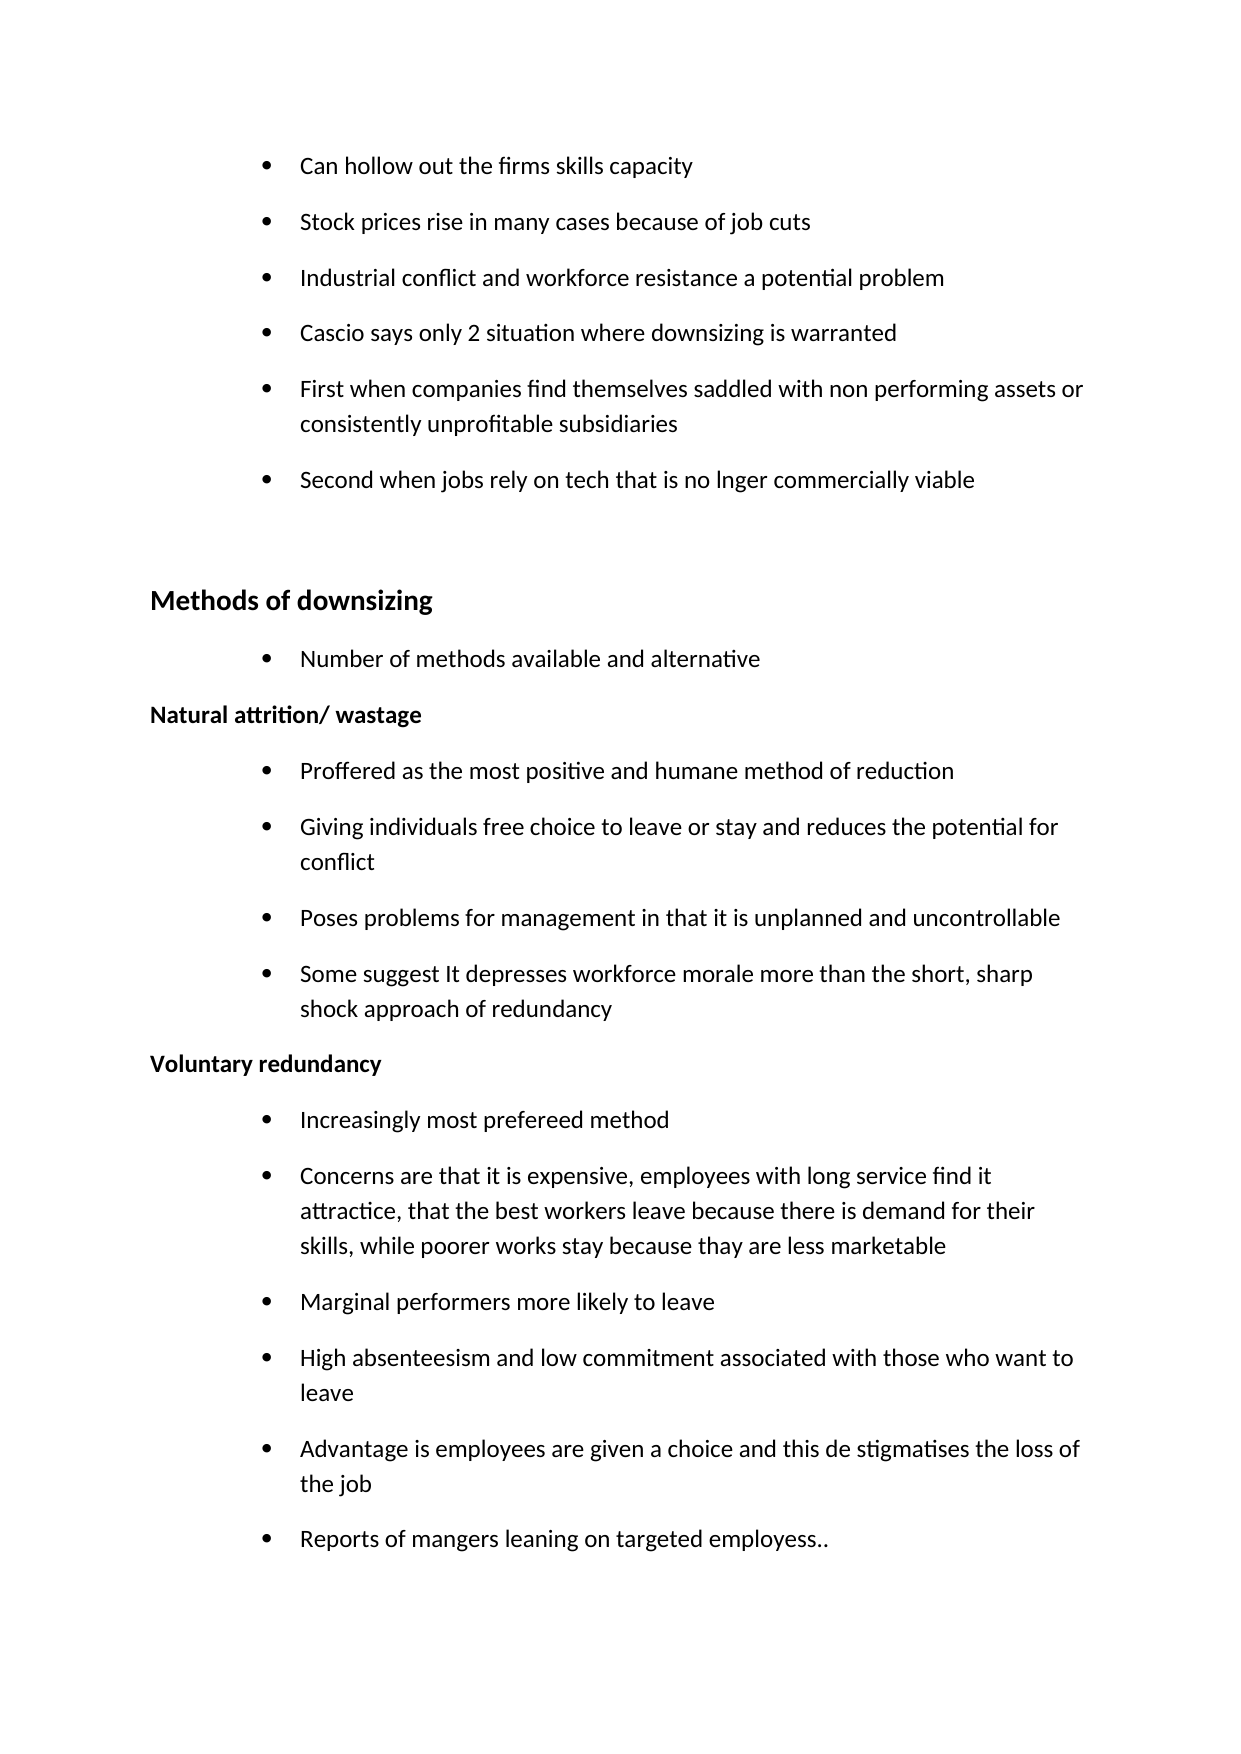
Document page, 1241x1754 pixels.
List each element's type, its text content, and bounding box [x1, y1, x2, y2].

list High absenteesism and low commitment associated with those who want to leave [262, 1342, 1090, 1407]
list Advantage is employees are given a choice and this de stigmatises the loss of the job [262, 1433, 1090, 1498]
list Some suggest It depresses workforce morale more than the short, sharp shock approach of redundancy [262, 958, 1090, 1023]
list Industrial conflict and workforce resistance a potential problem [262, 262, 1090, 292]
list Marginal performers more likely to leave [262, 1286, 1090, 1317]
list Concerns are that it is expensive, employees with long service find it attractice, that the best workers leave because there is demand for their skills, while poorer works stay because thay are less marketable [262, 1160, 1090, 1261]
text Voluntary redundancy [150, 1048, 1090, 1079]
list First when companies find themselves saddled with non performing assets or consistently unprofitable subsidiaries [262, 373, 1090, 439]
list Reports of mangers leaning on targeted employess.. [262, 1523, 1090, 1554]
list Poses problems for management in that it is unplanned and uncontrollable [262, 902, 1090, 932]
text Methods of downsizing [150, 582, 1090, 617]
list Stock prices rise in many cases because of job cuts [262, 206, 1090, 236]
text Natural attrition/ wastage [150, 699, 1090, 730]
list Increasingly most prefereed method [262, 1104, 1090, 1135]
list Giving individuals free choice to leave or stay and reduces the potential for conflict [262, 811, 1090, 877]
list Second when jobs rely on tech that is no lnger commercially viable [262, 464, 1090, 495]
list Can hollow out the firms skills capacity [262, 150, 1090, 181]
list Number of methods available and alternative [262, 643, 1090, 674]
list Proffered as the most positive and humane method of reduction [262, 755, 1090, 786]
list Cascio says only 2 situation where downsizing is warranted [262, 317, 1090, 348]
